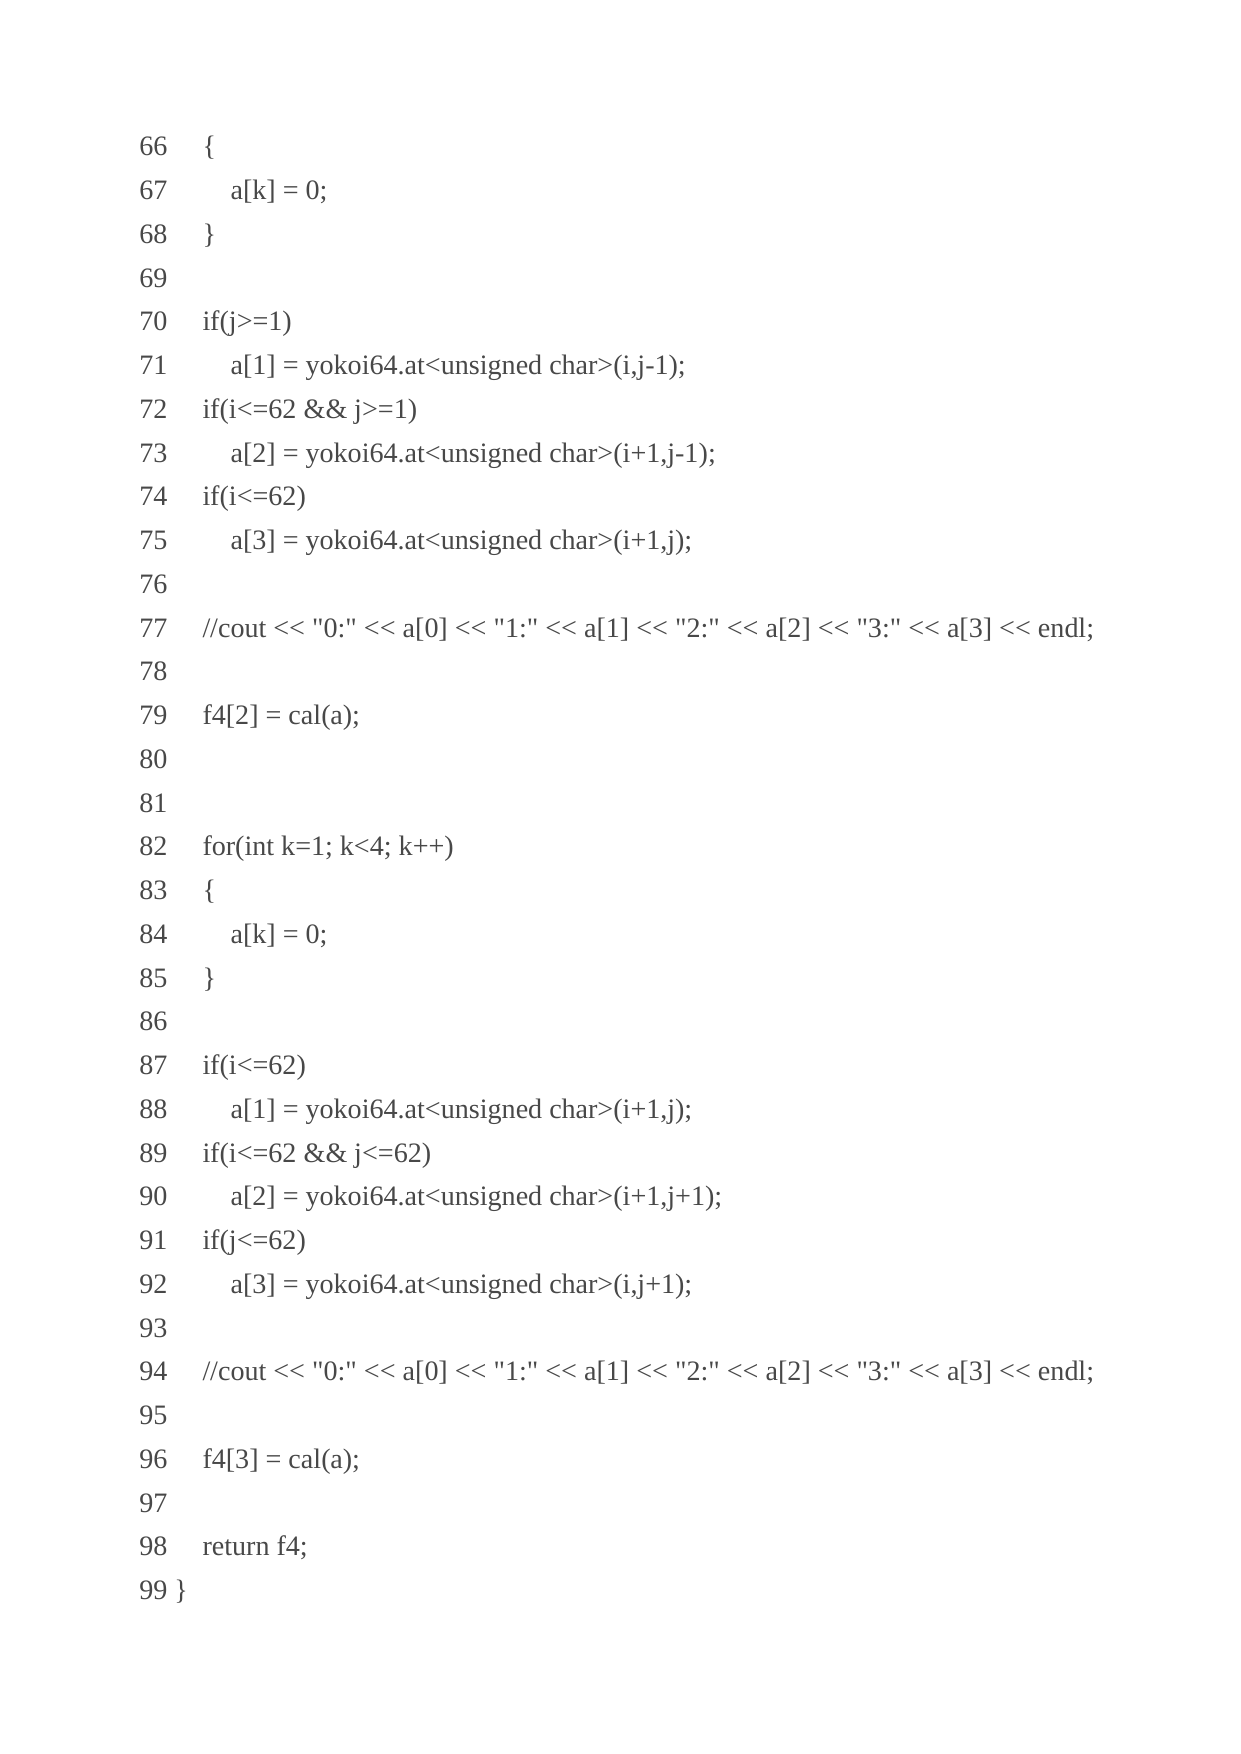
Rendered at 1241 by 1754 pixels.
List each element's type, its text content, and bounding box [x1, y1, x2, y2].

text 95 [118, 1387, 1122, 1431]
text 91 if(j<=62) [118, 1212, 1122, 1256]
text 76 [118, 556, 1122, 599]
text 88 a[1] = yokoi64.at<unsigned char>(i+1,j); [118, 1081, 1122, 1124]
text 83 { [118, 862, 1122, 906]
text 92 a[3] = yokoi64.at<unsigned char>(i,j+1); [118, 1256, 1122, 1299]
text 78 [118, 643, 1122, 687]
text 70 if(j>=1) [118, 293, 1122, 337]
text 79 f4[2] = cal(a); [118, 687, 1122, 731]
text 85 } [118, 949, 1122, 993]
text 68 } [118, 206, 1122, 249]
text 80 [118, 731, 1122, 774]
text 74 if(i<=62) [118, 468, 1122, 512]
text 97 [118, 1474, 1122, 1518]
text 99 } [118, 1562, 1122, 1606]
text 93 [118, 1299, 1122, 1343]
text 86 [118, 993, 1122, 1037]
text 82 for(int k=1; k<4; k++) [118, 818, 1122, 862]
text 77 //cout << "0:" << a[0] << "1:" << a[1] << "2:" << a[2] << "3:" << a[3] << endl; [118, 599, 1122, 643]
text 90 a[2] = yokoi64.at<unsigned char>(i+1,j+1); [118, 1168, 1122, 1212]
text 84 a[k] = 0; [118, 906, 1122, 949]
text 81 [118, 774, 1122, 818]
text 72 if(i<=62 && j>=1) [118, 381, 1122, 424]
text 67 a[k] = 0; [118, 162, 1122, 206]
text 96 f4[3] = cal(a); [118, 1431, 1122, 1474]
text 98 return f4; [118, 1518, 1122, 1562]
text 66 { [118, 118, 1122, 162]
text 69 [118, 249, 1122, 293]
text 94 //cout << "0:" << a[0] << "1:" << a[1] << "2:" << a[2] << "3:" << a[3] << endl; [118, 1343, 1122, 1387]
text 87 if(i<=62) [118, 1037, 1122, 1081]
text 75 a[3] = yokoi64.at<unsigned char>(i+1,j); [118, 512, 1122, 556]
text 73 a[2] = yokoi64.at<unsigned char>(i+1,j-1); [118, 424, 1122, 468]
text 89 if(i<=62 && j<=62) [118, 1124, 1122, 1168]
text 71 a[1] = yokoi64.at<unsigned char>(i,j-1); [118, 337, 1122, 381]
